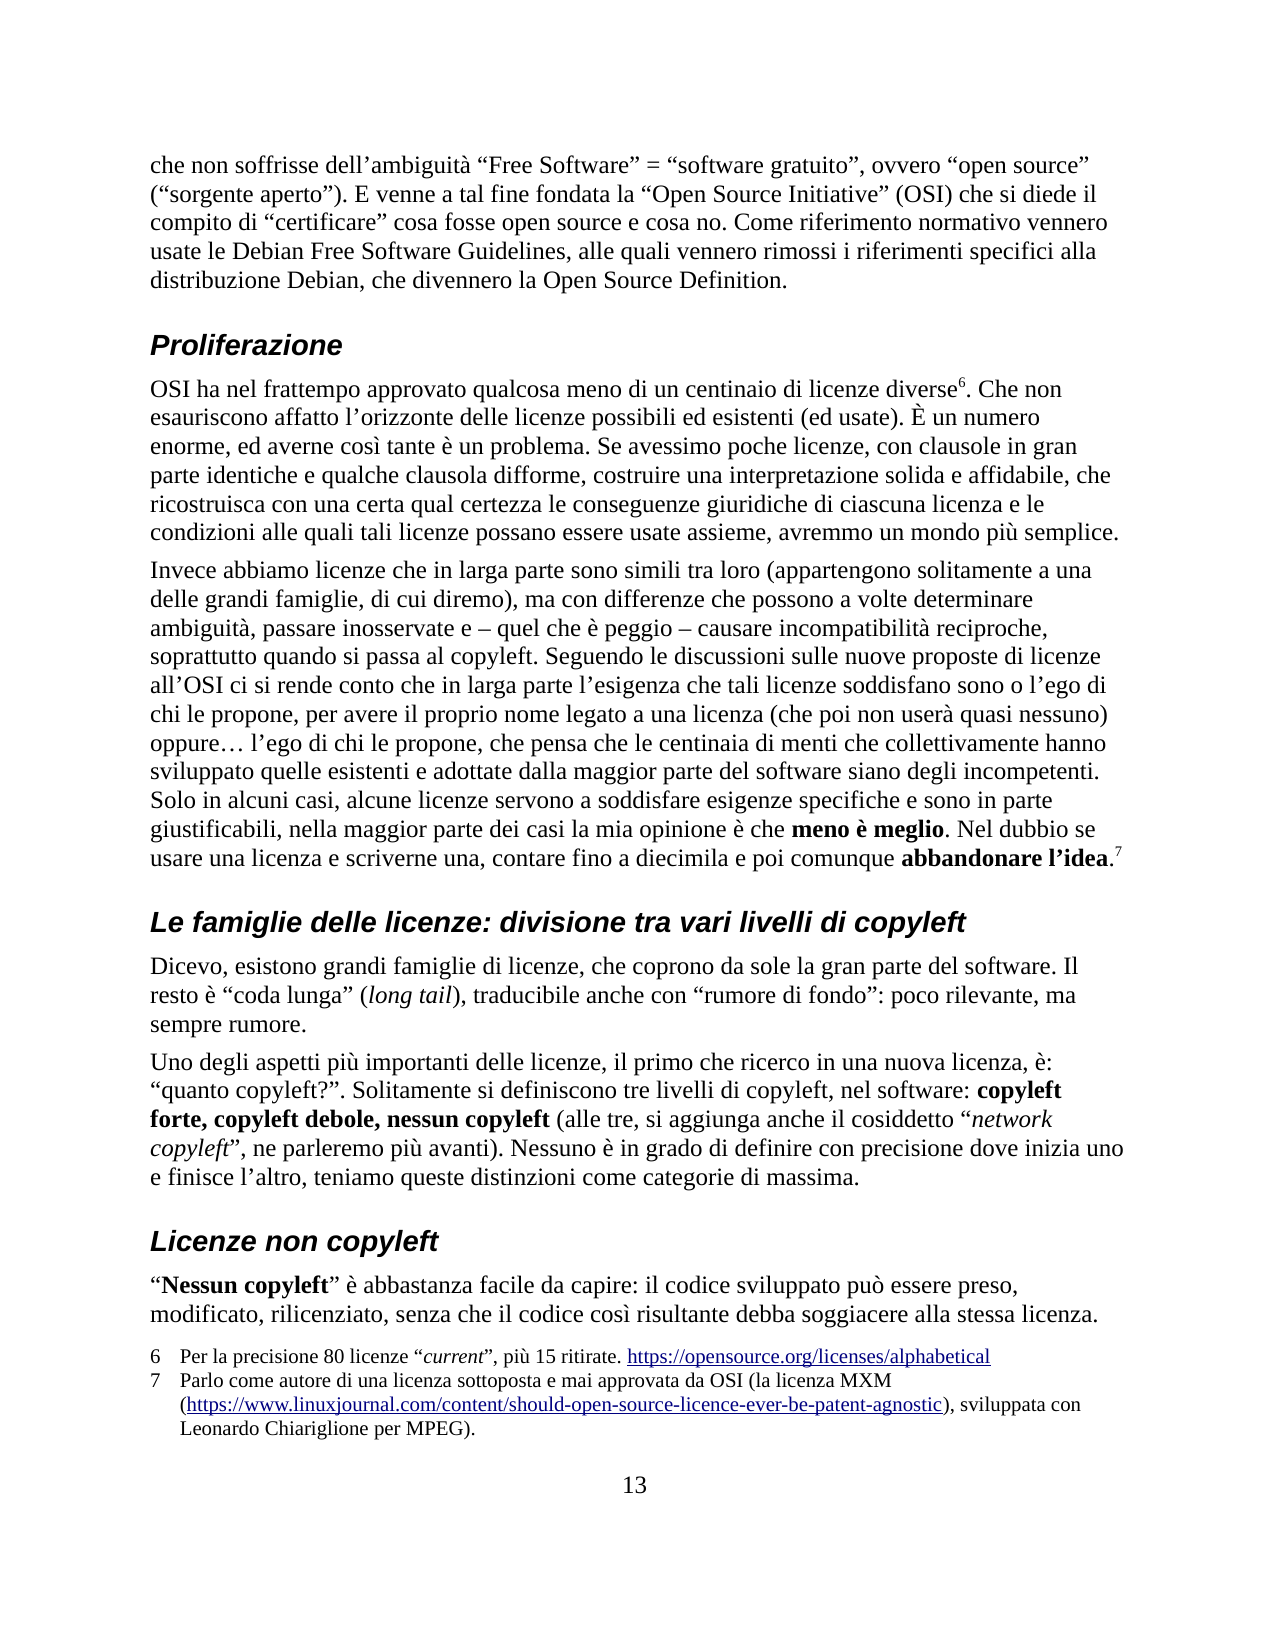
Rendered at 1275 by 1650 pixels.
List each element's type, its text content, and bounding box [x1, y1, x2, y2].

subtitle Le famiglie delle licenze: divisione tra vari livelli di copyleft [150, 905, 1125, 939]
text OSI ha nel frattempo approvato qualcosa meno di un centinaio di licenze diverse. Che non esauriscono affatto l’orizzonte delle licenze possibili ed esistenti (ed usate). È un numero enorme, ed averne così tante è un problema. Se avessimo poche licenze, con clausole in gran parte identiche e qualche clausola difforme, costruire una interpretazione solida e affidabile, che ricostruisca con una certa qual certezza le conseguenze giuridiche di ciascuna licenza e le condizioni alle quali tali licenze possano essere usate assieme, avremmo un mondo più semplice. [150, 374, 1125, 546]
subtitle Licenze non copyleft [150, 1224, 1125, 1258]
text Uno degli aspetti più importanti delle licenze, il primo che ricerco in una nuova licenza, è: “quanto copyleft?”. Solitamente si definiscono tre livelli di copyleft, nel software: copyleft forte, copyleft debole, nessun copyleft (alle tre, si aggiunga anche il cosiddetto “network copyleft”, ne parleremo più avanti). Nessuno è in grado di definire con precisione dove inizia uno e finisce l’altro, teniamo queste distinzioni come categorie di massima. [150, 1047, 1125, 1190]
text “Nessun copyleft” è abbastanza facile da capire: il codice sviluppato può essere preso, modificato, rilicenziato, senza che il codice così risultante debba soggiacere alla stessa licenza. [150, 1270, 1125, 1328]
text Per la precisione 80 licenze “current”, più 15 ritirate. https://opensource.org/licenses/alphabetical [150, 1344, 1125, 1368]
text Invece abbiamo licenze che in larga parte sono simili tra loro (appartengono solitamente a una delle grandi famiglie, di cui diremo), ma con differenze che possono a volte determinare ambiguità, passare inosservate e ‒ quel che è peggio ‒ causare incompatibilità reciproche, soprattutto quando si passa al copyleft. Seguendo le discussioni sulle nuove proposte di licenze all’OSI ci si rende conto che in larga parte l’esigenza che tali licenze soddisfano sono o l’ego di chi le propone, per avere il proprio nome legato a una licenza (che poi non userà quasi nessuno) oppure… l’ego di chi le propone, che pensa che le centinaia di menti che collettivamente hanno sviluppato quelle esistenti e adottate dalla maggior parte del software siano degli incompetenti. Solo in alcuni casi, alcune licenze servono a soddisfare esigenze specifiche e sono in parte giustificabili, nella maggior parte dei casi la mia opinione è che meno è meglio. Nel dubbio se usare una licenza e scriverne una, contare fino a diecimila e poi comunque abbandonare l’idea. [150, 555, 1125, 871]
text Dicevo, esistono grandi famiglie di licenze, che coprono da sole la gran parte del software. Il resto è “coda lunga” (long tail), traducibile anche con “rumore di fondo”: poco rilevante, ma sempre rumore. [150, 951, 1125, 1038]
subtitle Proliferazione [150, 328, 1125, 361]
text che non soffrisse dell’ambiguità “Free Software” = “software gratuito”, ovvero “open source” (“sorgente aperto”). E venne a tal fine fondata la “Open Source Initiative” (OSI) che si diede il compito di “certificare” cosa fosse open source e cosa no. Come riferimento normativo vennero usate le Debian Free Software Guidelines, alle quali vennero rimossi i riferimenti specifici alla distribuzione Debian, che divennero la Open Source Definition. [150, 150, 1125, 294]
text Parlo come autore di una licenza sottoposta e mai approvata da OSI (la licenza MXM (https://www.linuxjournal.com/content/should-open-source-licence-ever-be-patent-agnostic), sviluppata con Leonardo Chiariglione per MPEG). [150, 1368, 1125, 1440]
